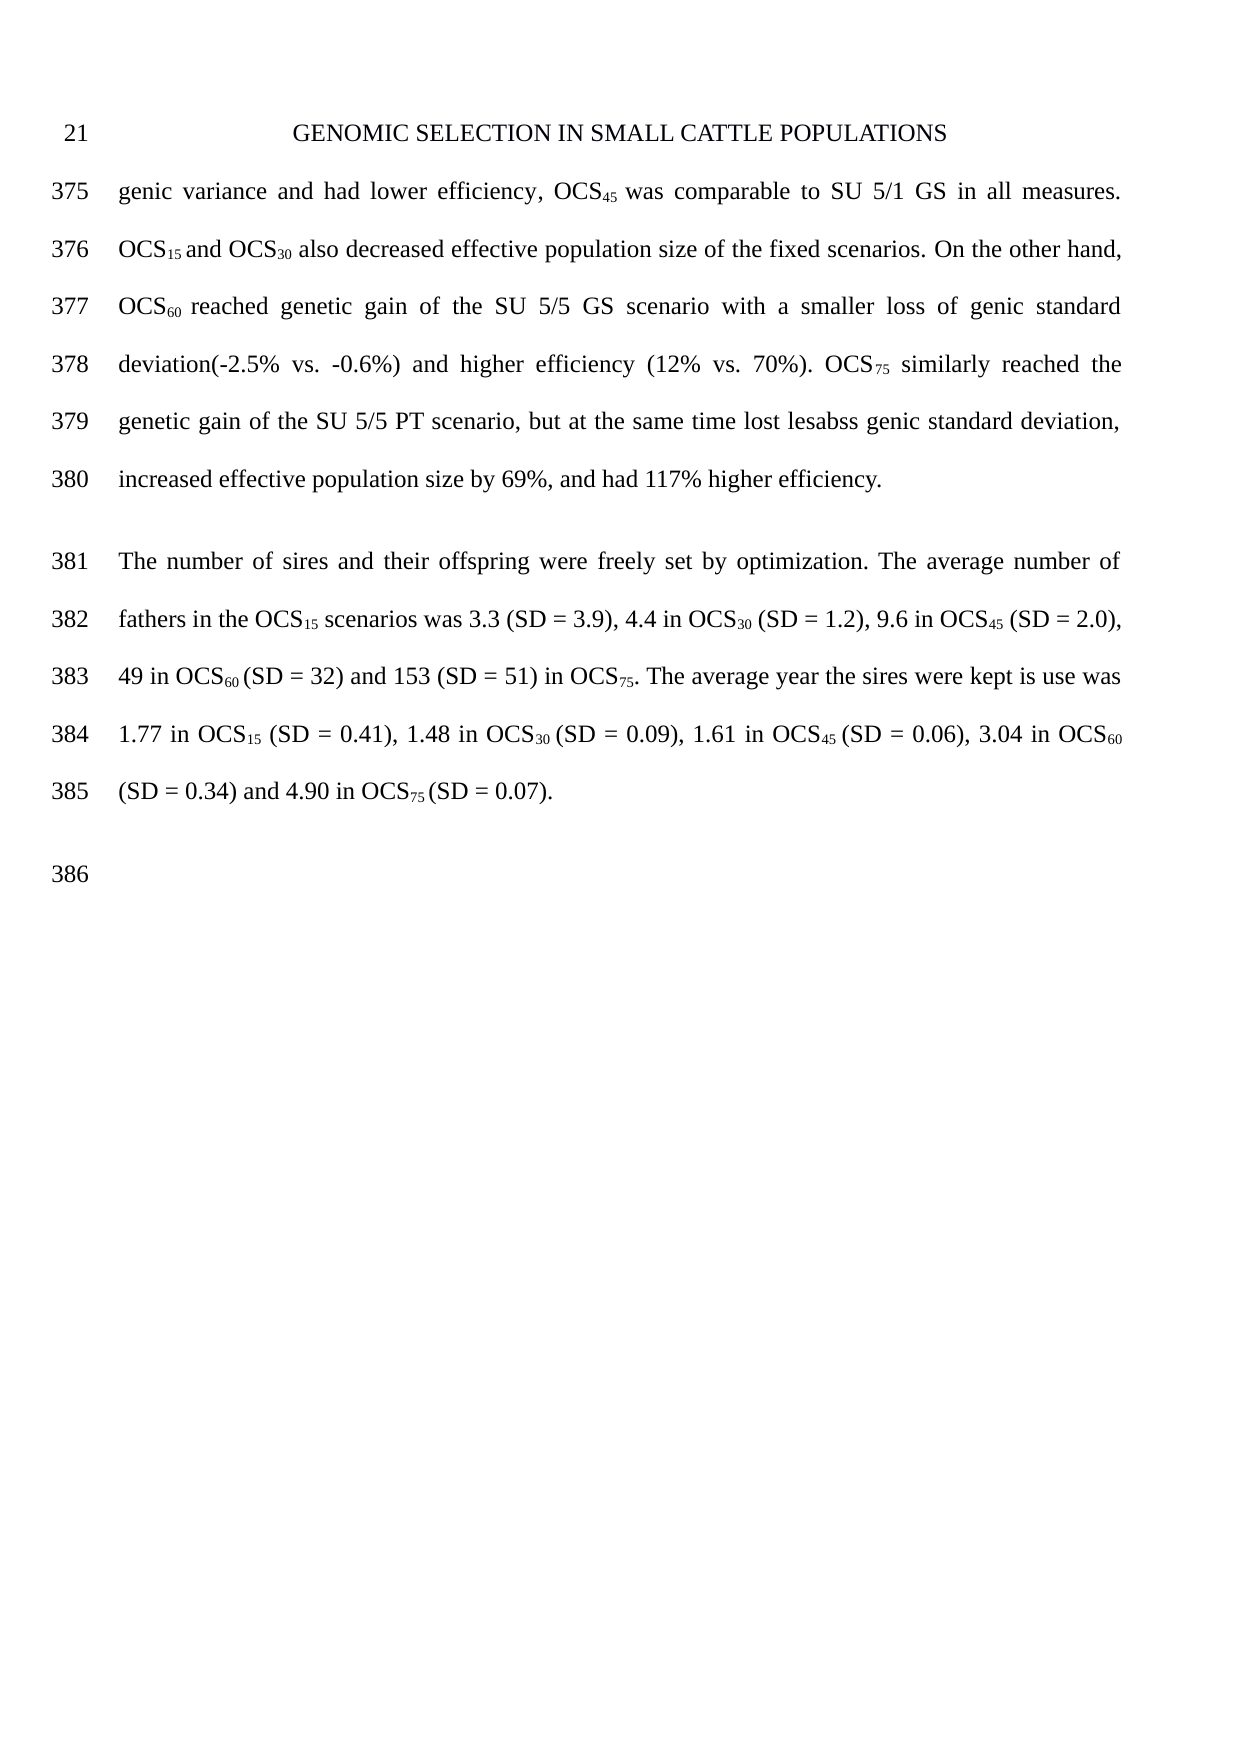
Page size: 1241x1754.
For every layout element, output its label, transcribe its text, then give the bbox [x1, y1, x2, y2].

text genic variance and had lower efficiency, OCS45 was comparable to SU 5/1 GS in all measures. OCS15 and OCS30 also decreased effective population size of the fixed scenarios. On the other hand, OCS60 reached genetic gain of the SU 5/5 GS scenario with a smaller loss of genic standard deviation(-2.5% vs. -0.6%) and higher efficiency (12% vs. 70%). OCS75 similarly reached the genetic gain of the SU 5/5 PT scenario, but at the same time lost lesabss genic standard deviation, increased effective population size by 69%, and had 117% higher efficiency. [118, 176, 1122, 493]
text The number of sires and their offspring were freely set by optimization. The average number of fathers in the OCS15 scenarios was 3.3 (SD = 3.9), 4.4 in OCS30 (SD = 1.2), 9.6 in OCS45 (SD = 2.0), 49 in OCS60 (SD = 32) and 153 (SD = 51) in OCS75. The average year the sires were kept is use was 1.77 in OCS15 (SD = 0.41), 1.48 in OCS30 (SD = 0.09), 1.61 in OCS45 (SD = 0.06), 3.04 in OCS60 (SD = 0.34) and 4.90 in OCS75 (SD = 0.07). [118, 546, 1122, 805]
